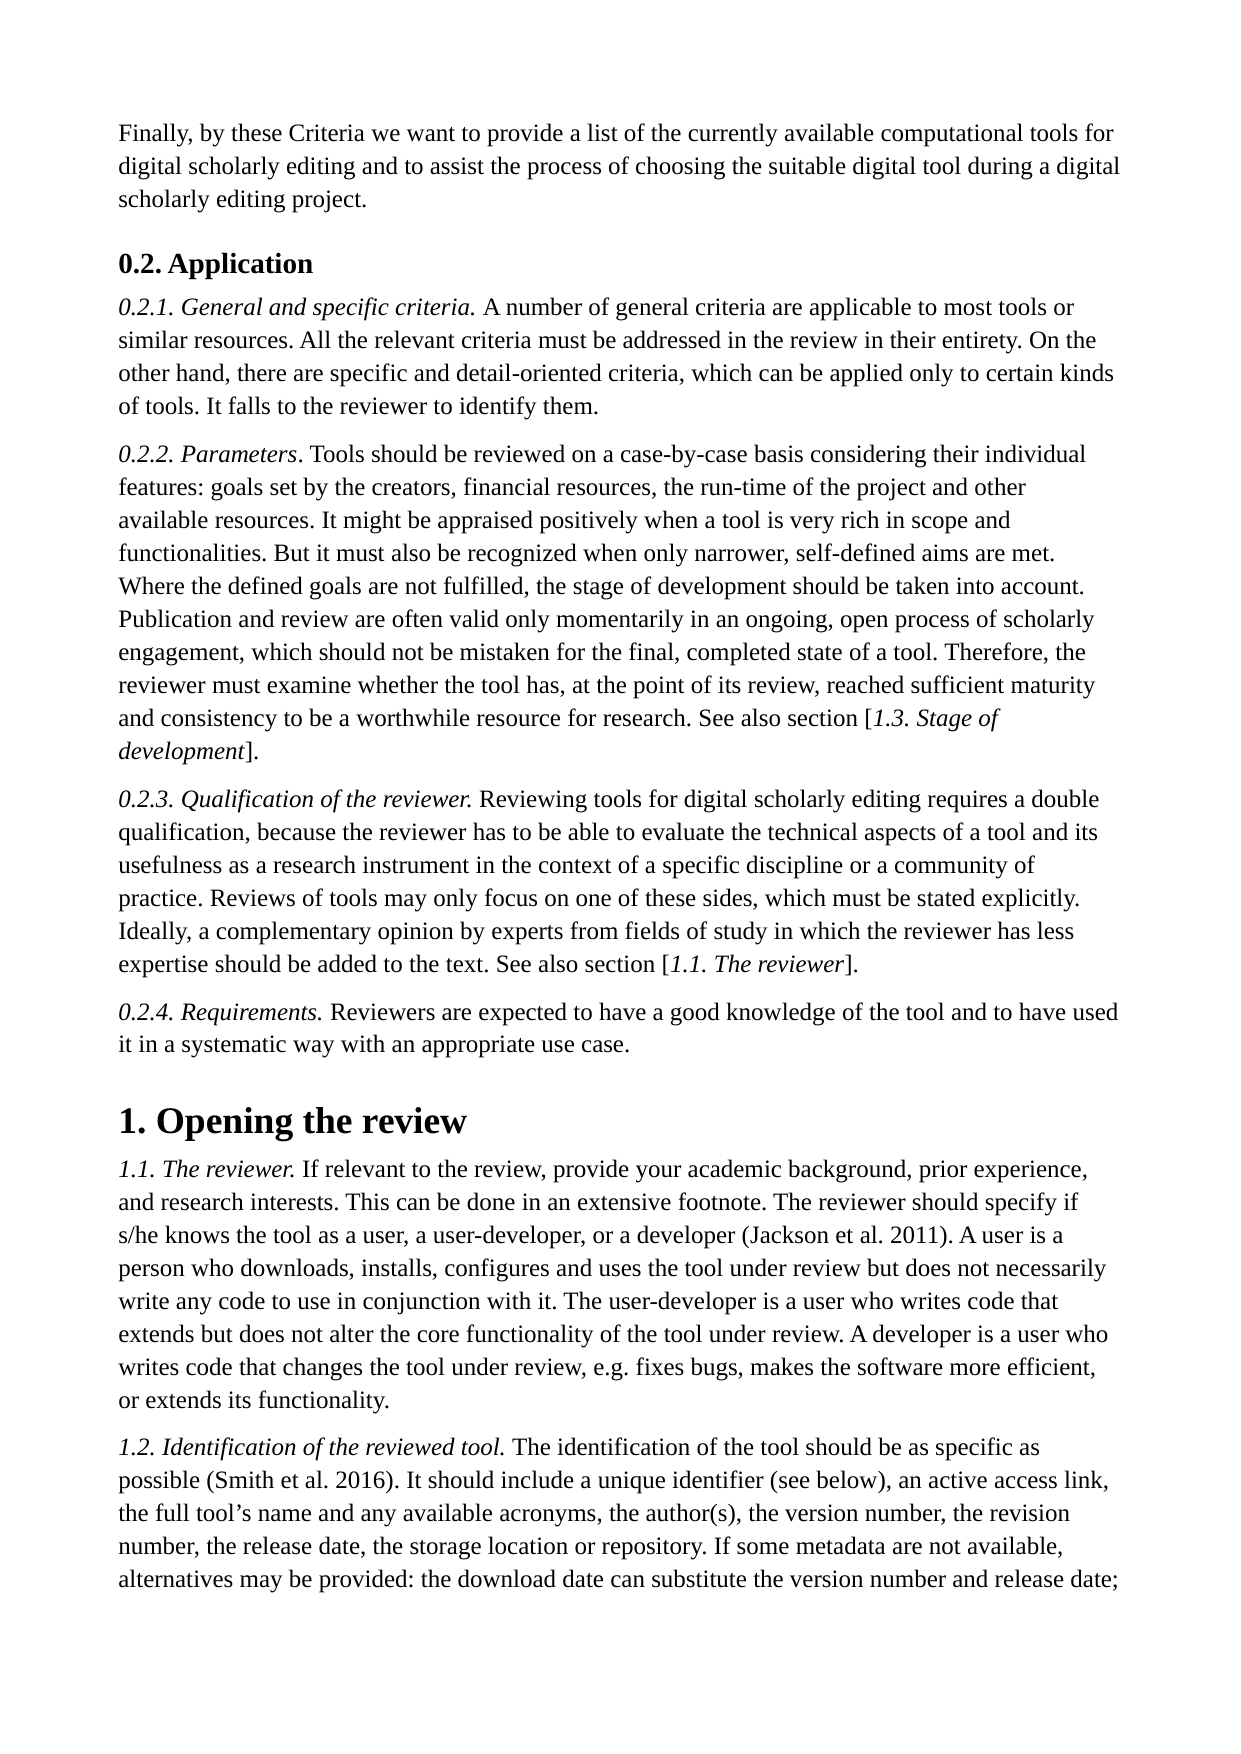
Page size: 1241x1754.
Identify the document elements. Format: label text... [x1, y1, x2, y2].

subtitle 0.2. Application [118, 246, 1122, 280]
text 0.2.3. Qualification of the reviewer. Reviewing tools for digital scholarly editing requires a double qualification, because the reviewer has to be able to evaluate the technical aspects of a tool and its usefulness as a research instrument in the context of a specific discipline or a community of practice. Reviews of tools may only focus on one of these sides, which must be stated explicitly. Ideally, a complementary opinion by experts from fields of study in which the reviewer has less expertise should be added to the text. See also section [1.1. The reviewer]. [118, 784, 1122, 978]
text 1.2. Identification of the reviewed tool. The identification of the tool should be as specific as possible (Smith et al. 2016). It should include a unique identifier (see below), an active access link, the full tool’s name and any available acronyms, the author(s), the version number, the revision number, the release date, the storage location or repository. If some metadata are not available, alternatives may be provided: the download date can substitute the version number and release date; [118, 1432, 1122, 1593]
text 0.2.2. Parameters. Tools should be reviewed on a case-by-case basis considering their individual features: goals set by the creators, financial resources, the run-time of the project and other available resources. It might be appraised positively when a tool is very rich in scope and functionalities. But it must also be recognized when only narrower, self-defined aims are met. Where the defined goals are not fulfilled, the stage of development should be taken into account. Publication and review are often valid only momentarily in an ongoing, open process of scholarly engagement, which should not be mistaken for the final, completed state of a tool. Therefore, the reviewer must examine whether the tool has, at the point of its review, reached sufficient maturity and consistency to be a worthwhile resource for research. See also section [1.3. Stage of development]. [118, 439, 1122, 765]
text 1.1. The reviewer. If relevant to the review, provide your academic background, prior experience, and research interests. This can be done in an extensive footnote. The reviewer should specify if s/he knows the tool as a user, a user-developer, or a developer (Jackson et al. 2011). A user is a person who downloads, installs, configures and uses the tool under review but does not necessarily write any code to use in conjunction with it. The user-developer is a user who writes code that extends but does not alter the core functionality of the tool under review. A developer is a user who writes code that changes the tool under review, e.g. fixes bugs, makes the software more efficient, or extends its functionality. [118, 1154, 1122, 1413]
text 0.2.4. Requirements. Reviewers are expected to have a good knowledge of the tool and to have used it in a systematic way with an appropriate use case. [118, 997, 1122, 1058]
subtitle 1. Opening the review [118, 1098, 1122, 1141]
text Finally, by these Criteria we want to provide a list of the currently available computational tools for digital scholarly editing and to assist the process of choosing the suitable digital tool during a digital scholarly editing project. [118, 118, 1122, 213]
text 0.2.1. General and specific criteria. A number of general criteria are applicable to most tools or similar resources. All the relevant criteria must be addressed in the review in their entirety. On the other hand, there are specific and detail-oriented criteria, which can be applied only to certain kinds of tools. It falls to the reviewer to identify them. [118, 292, 1122, 420]
